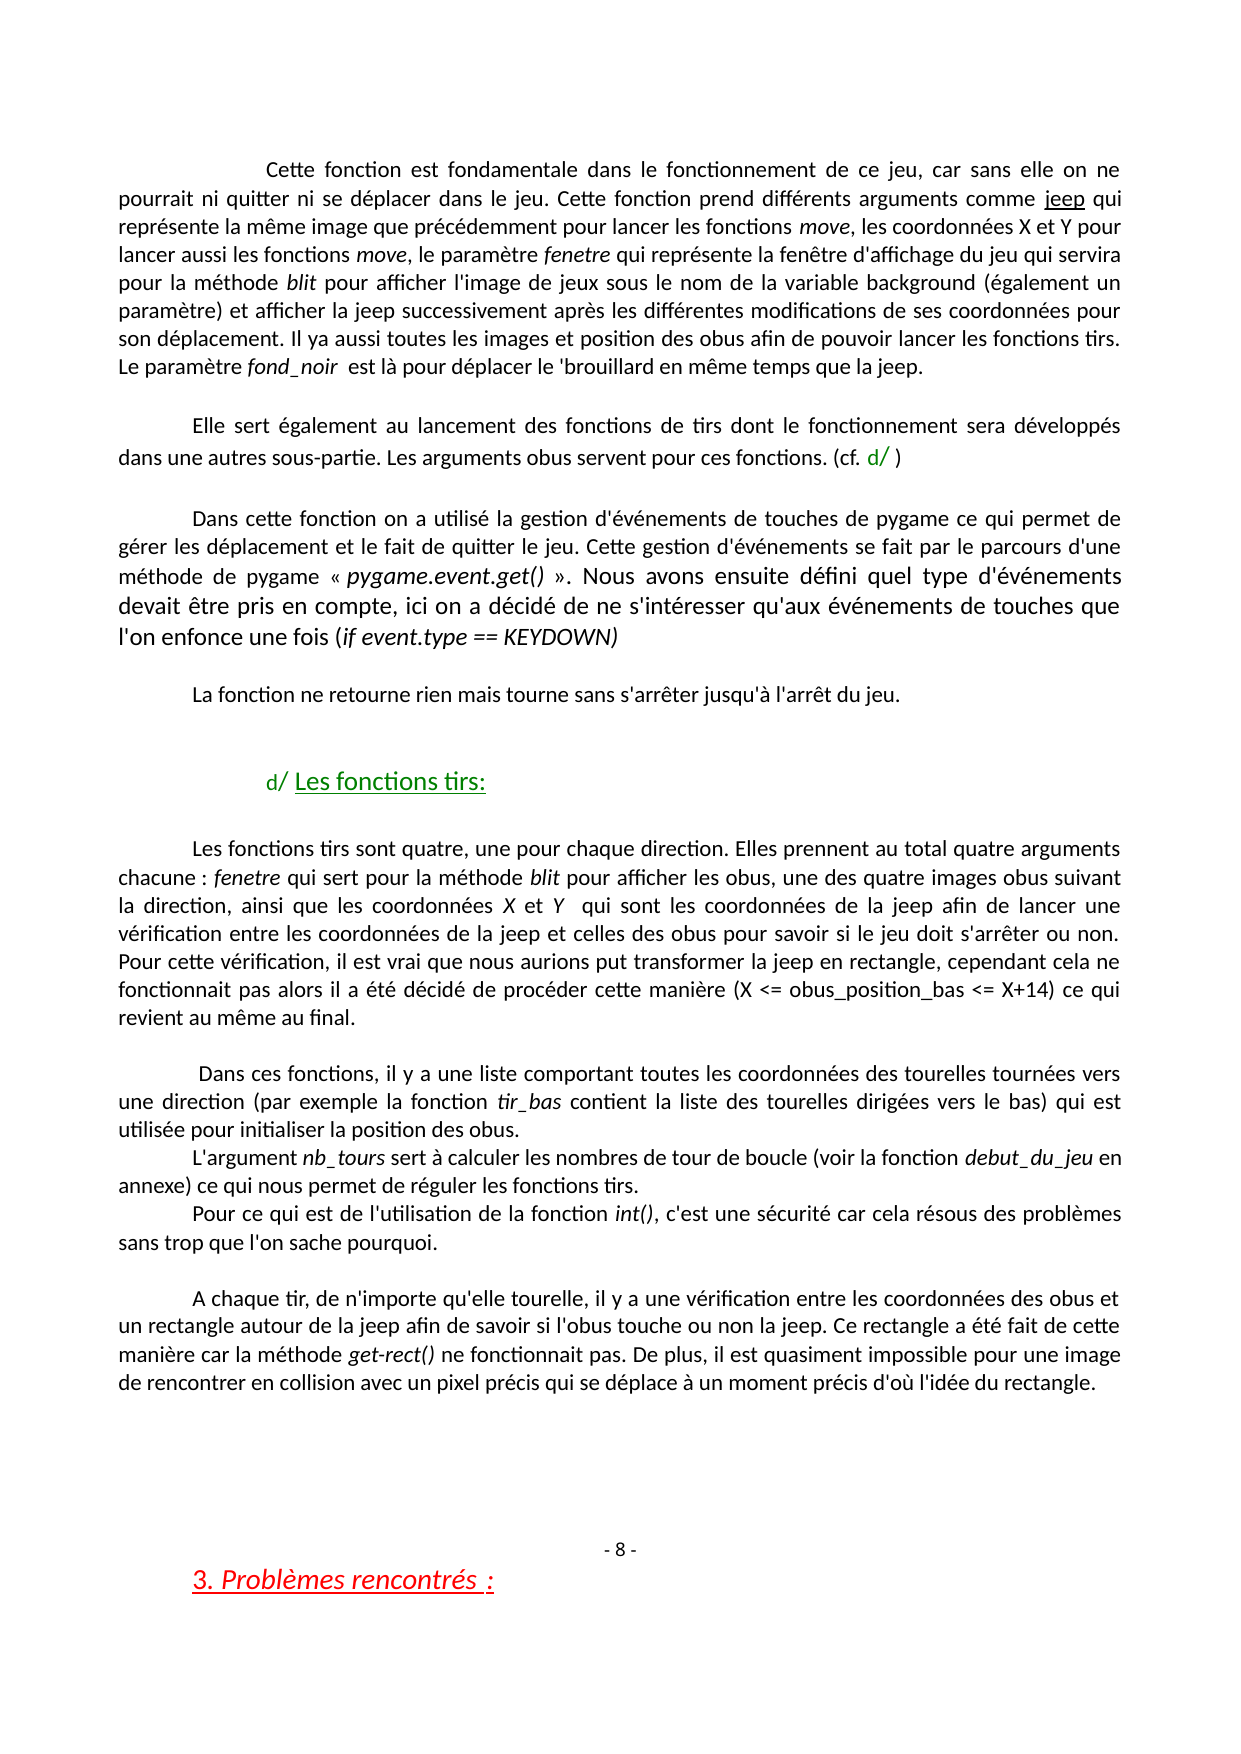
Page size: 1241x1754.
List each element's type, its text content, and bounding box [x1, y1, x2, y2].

text A chaque tir, de n'importe qu'elle tourelle, il y a une vérification entre les coordonnées des obus et un rectangle autour de la jeep afin de savoir si l'obus touche ou non la jeep. Ce rectangle a été fait de cette manière car la méthode get-rect() ne fonctionnait pas. De plus, il est quasiment impossible pour une image de rencontrer en collision avec un pixel précis qui se déplace à un moment précis d'où l'idée du rectangle. [118, 1284, 1122, 1396]
text La fonction ne retourne rien mais tourne sans s'arrêter jusqu'à l'arrêt du jeu. [118, 680, 1122, 708]
text Elle sert également au lancement des fonctions de tirs dont le fonctionnement sera développés dans une autres sous-partie. Les arguments obus servent pour ces fonctions. (cf. d/ ) [118, 412, 1122, 473]
text - 8 - [118, 1536, 1122, 1561]
text Pour ce qui est de l'utilisation de la fonction int(), c'est une sécurité car cela résous des problèmes sans trop que l'on sache pourquoi. [118, 1199, 1122, 1256]
text 3. Problèmes rencontrés : [118, 1561, 1122, 1597]
text Dans ces fonctions, il y a une liste comportant toutes les coordonnées des tourelles tournées vers une direction (par exemple la fonction tir_bas contient la liste des tourelles dirigées vers le bas) qui est utilisée pour initialiser la position des obus. [118, 1059, 1122, 1143]
text L'argument nb_tours sert à calculer les nombres de tour de boucle (voir la fonction debut_du_jeu en annexe) ce qui nous permet de réguler les fonctions tirs. [118, 1143, 1122, 1199]
text Dans cette fonction on a utilisé la gestion d'événements de touches de pygame ce qui permet de gérer les déplacement et le fait de quitter le jeu. Cette gestion d'événements se fait par le parcours d'une méthode de pygame « pygame.event.get() ». Nous avons ensuite défini quel type d'événements devait être pris en compte, ici on a décidé de ne s'intéresser qu'aux événements de touches que l'on enfonce une fois (if event.type == KEYDOWN) [118, 504, 1122, 651]
text d/ Les fonctions tirs: [118, 764, 1122, 797]
text Cette fonction est fondamentale dans le fonctionnement de ce jeu, car sans elle on ne pourrait ni quitter ni se déplacer dans le jeu. Cette fonction prend différents arguments comme jeep qui représente la même image que précédemment pour lancer les fonctions move, les coordonnées X et Y pour lancer aussi les fonctions move, le paramètre fenetre qui représente la fenêtre d'affichage du jeu qui servira pour la méthode blit pour afficher l'image de jeux sous le nom de la variable background (également un paramètre) et afficher la jeep successivement après les différentes modifications de ses coordonnées pour son déplacement. Il ya aussi toutes les images et position des obus afin de pouvoir lancer les fonctions tirs. Le paramètre fond_noir est là pour déplacer le 'brouillard en même temps que la jeep. [118, 151, 1122, 380]
text Les fonctions tirs sont quatre, une pour chaque direction. Elles prennent au total quatre arguments chacune : fenetre qui sert pour la méthode blit pour afficher les obus, une des quatre images obus suivant la direction, ainsi que les coordonnées X et Y qui sont les coordonnées de la jeep afin de lancer une vérification entre les coordonnées de la jeep et celles des obus pour savoir si le jeu doit s'arrêter ou non. Pour cette vérification, il est vrai que nous aurions put transformer la jeep en rectangle, cependant cela ne fonctionnait pas alors il a été décidé de procéder cette manière (X <= obus_position_bas <= X+14) ce qui revient au même au final. [118, 830, 1122, 1031]
